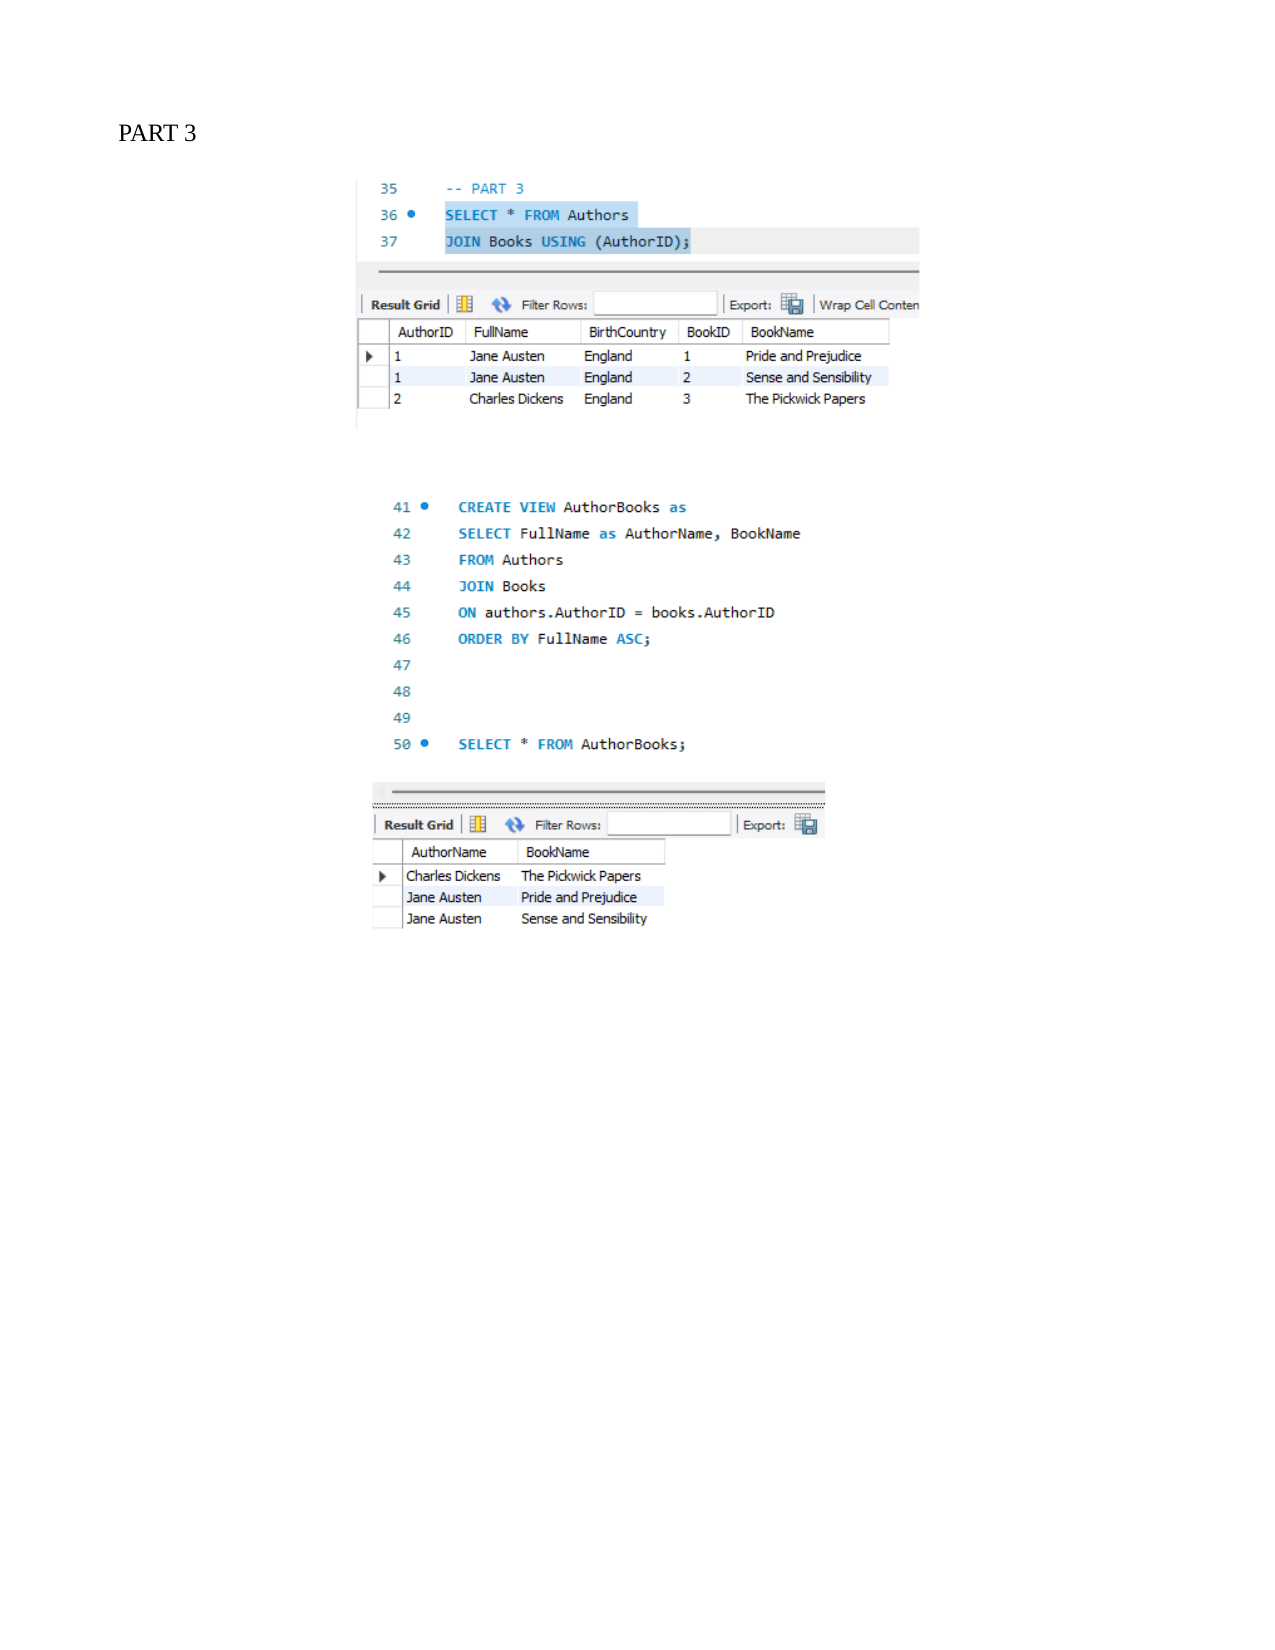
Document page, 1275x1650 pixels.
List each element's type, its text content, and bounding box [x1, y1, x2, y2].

text PART 3 [118, 118, 1157, 147]
picture [372, 491, 826, 945]
picture [355, 180, 920, 429]
